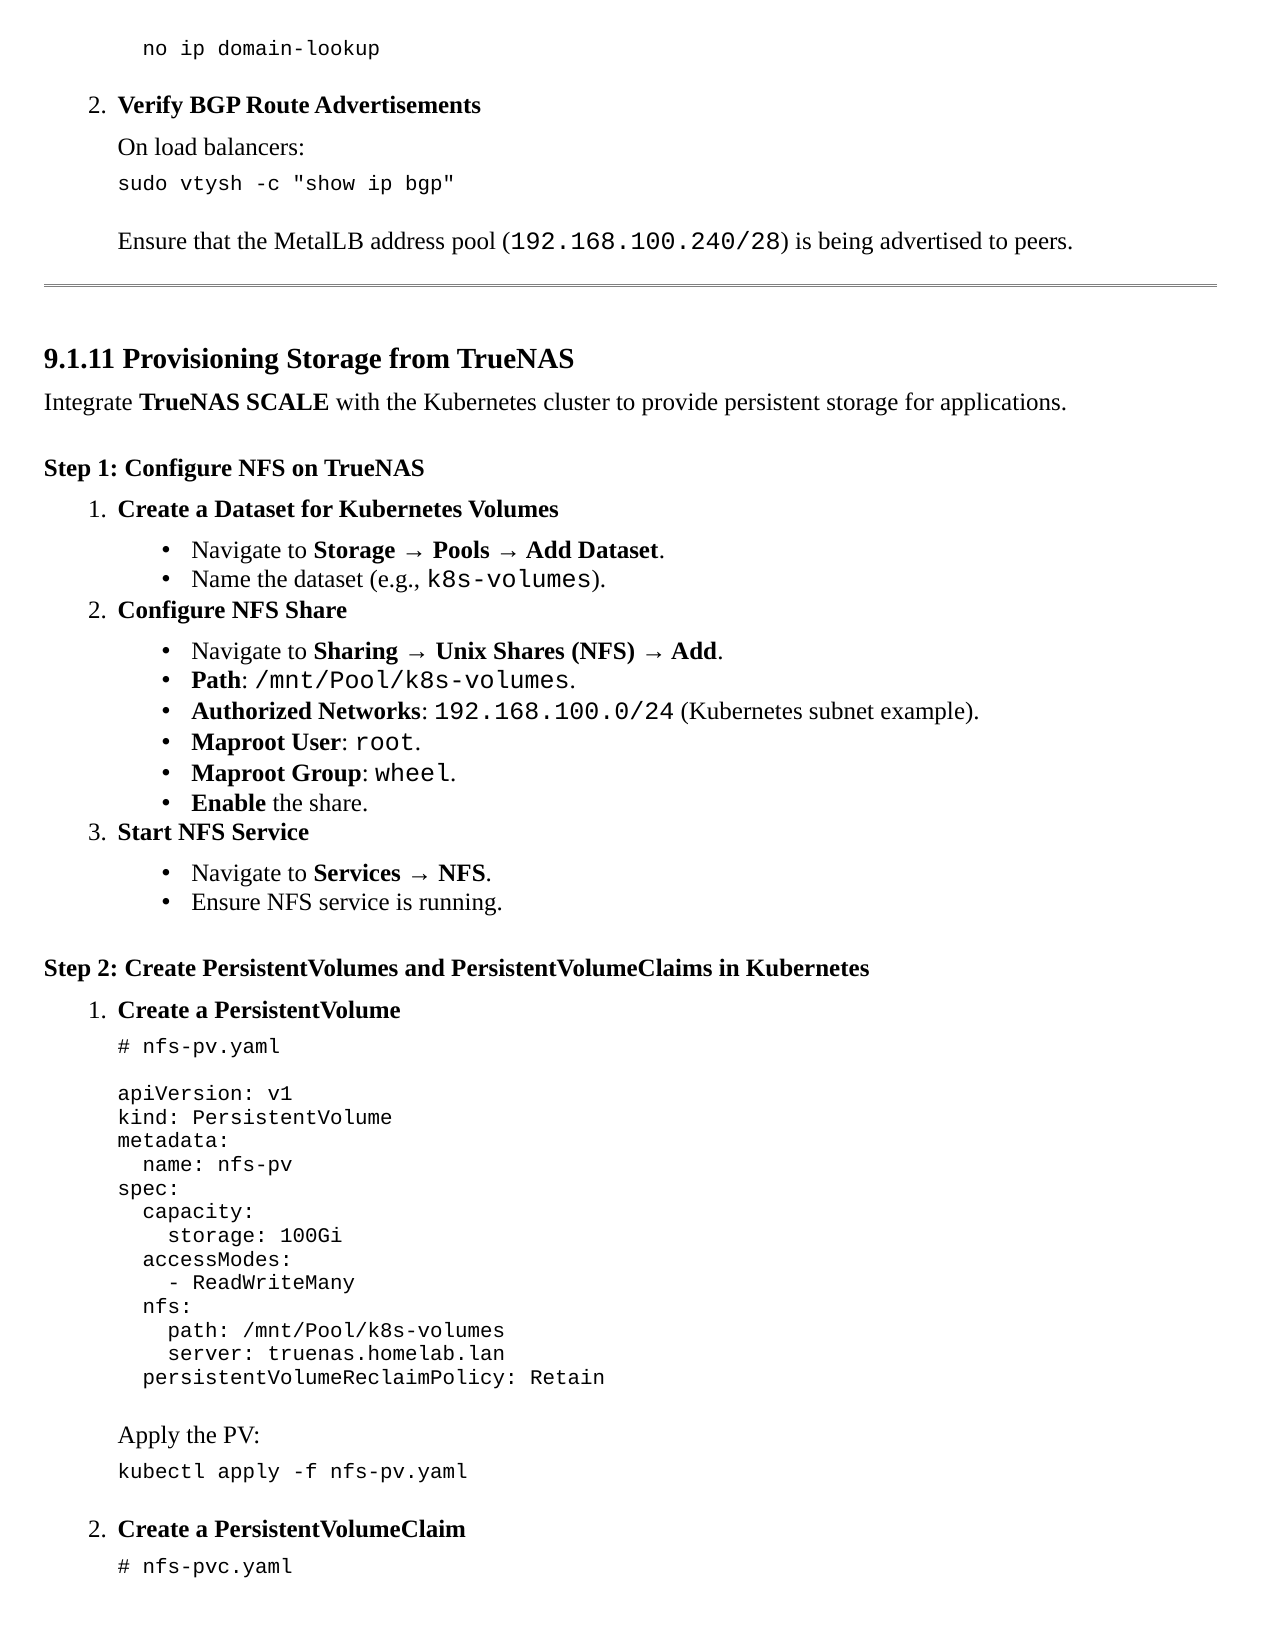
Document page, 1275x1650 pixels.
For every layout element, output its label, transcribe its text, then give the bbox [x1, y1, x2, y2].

list Navigate to Services → NFS. [162, 858, 1217, 887]
list path: /mnt/Pool/k8s-volumes [88, 1320, 1217, 1343]
list Navigate to Storage → Pools → Add Dataset. [162, 536, 1217, 564]
list spec: [88, 1178, 1217, 1201]
list server: truenas.homelab.lan [88, 1343, 1217, 1367]
list Ensure NFS service is running. [162, 887, 1217, 916]
list Path: /mnt/Pool/k8s-volumes. [162, 665, 1217, 696]
list # nfs-pv.yaml [88, 1036, 1217, 1059]
list nfs: [88, 1296, 1217, 1320]
list Create a PersistentVolume [88, 995, 1217, 1023]
list Enable the share. [162, 788, 1217, 817]
list Verify BGP Route Advertisements [88, 91, 1217, 119]
list kubectl apply -f nfs-pv.yaml [88, 1461, 1217, 1485]
list On load balancers: [88, 132, 1217, 161]
list - ReadWriteMany [88, 1272, 1217, 1296]
list accessModes: [88, 1249, 1217, 1272]
list # nfs-pvc.yaml [88, 1556, 1217, 1579]
list Configure NFS Share [88, 595, 1217, 624]
list Create a PersistentVolumeClaim [88, 1514, 1217, 1543]
list Name the dataset (e.g., k8s-volumes). [162, 564, 1217, 595]
list metadata: [88, 1131, 1217, 1154]
list Create a Dataset for Kubernetes Volumes [88, 494, 1217, 523]
list no ip domain-lookup [88, 37, 1217, 61]
list Navigate to Sharing → Unix Shares (NFS) → Add. [162, 636, 1217, 665]
list storage: 100Gi [88, 1225, 1217, 1249]
list Maproot Group: wheel. [162, 758, 1217, 788]
list Apply the PV: [88, 1420, 1217, 1449]
list persistentVolumeReclaimPolicy: Retain [88, 1367, 1217, 1391]
list Maproot User: root. [162, 727, 1217, 758]
list apiVersion: v1 [88, 1083, 1217, 1107]
text Integrate TrueNAS SCALE with the Kubernetes cluster to provide persistent storage for applications. [44, 387, 1217, 416]
subtitle 9.1.11 Provisioning Storage from TrueNAS [44, 341, 1217, 374]
subtitle Step 1: Configure NFS on TrueNAS [44, 453, 1217, 482]
list sudo vtysh -c "show ip bgp" [88, 173, 1217, 197]
subtitle Step 2: Create PersistentVolumes and PersistentVolumeClaims in Kubernetes [44, 953, 1217, 982]
list Start NFS Service [88, 817, 1217, 846]
list name: nfs-pv [88, 1154, 1217, 1178]
list Authorized Networks: 192.168.100.0/24 (Kubernetes subnet example). [162, 696, 1217, 727]
list capacity: [88, 1201, 1217, 1225]
list Ensure that the MetalLB address pool (192.168.100.240/28) is being advertised to peers. [88, 226, 1217, 257]
list kind: PersistentVolume [88, 1107, 1217, 1131]
